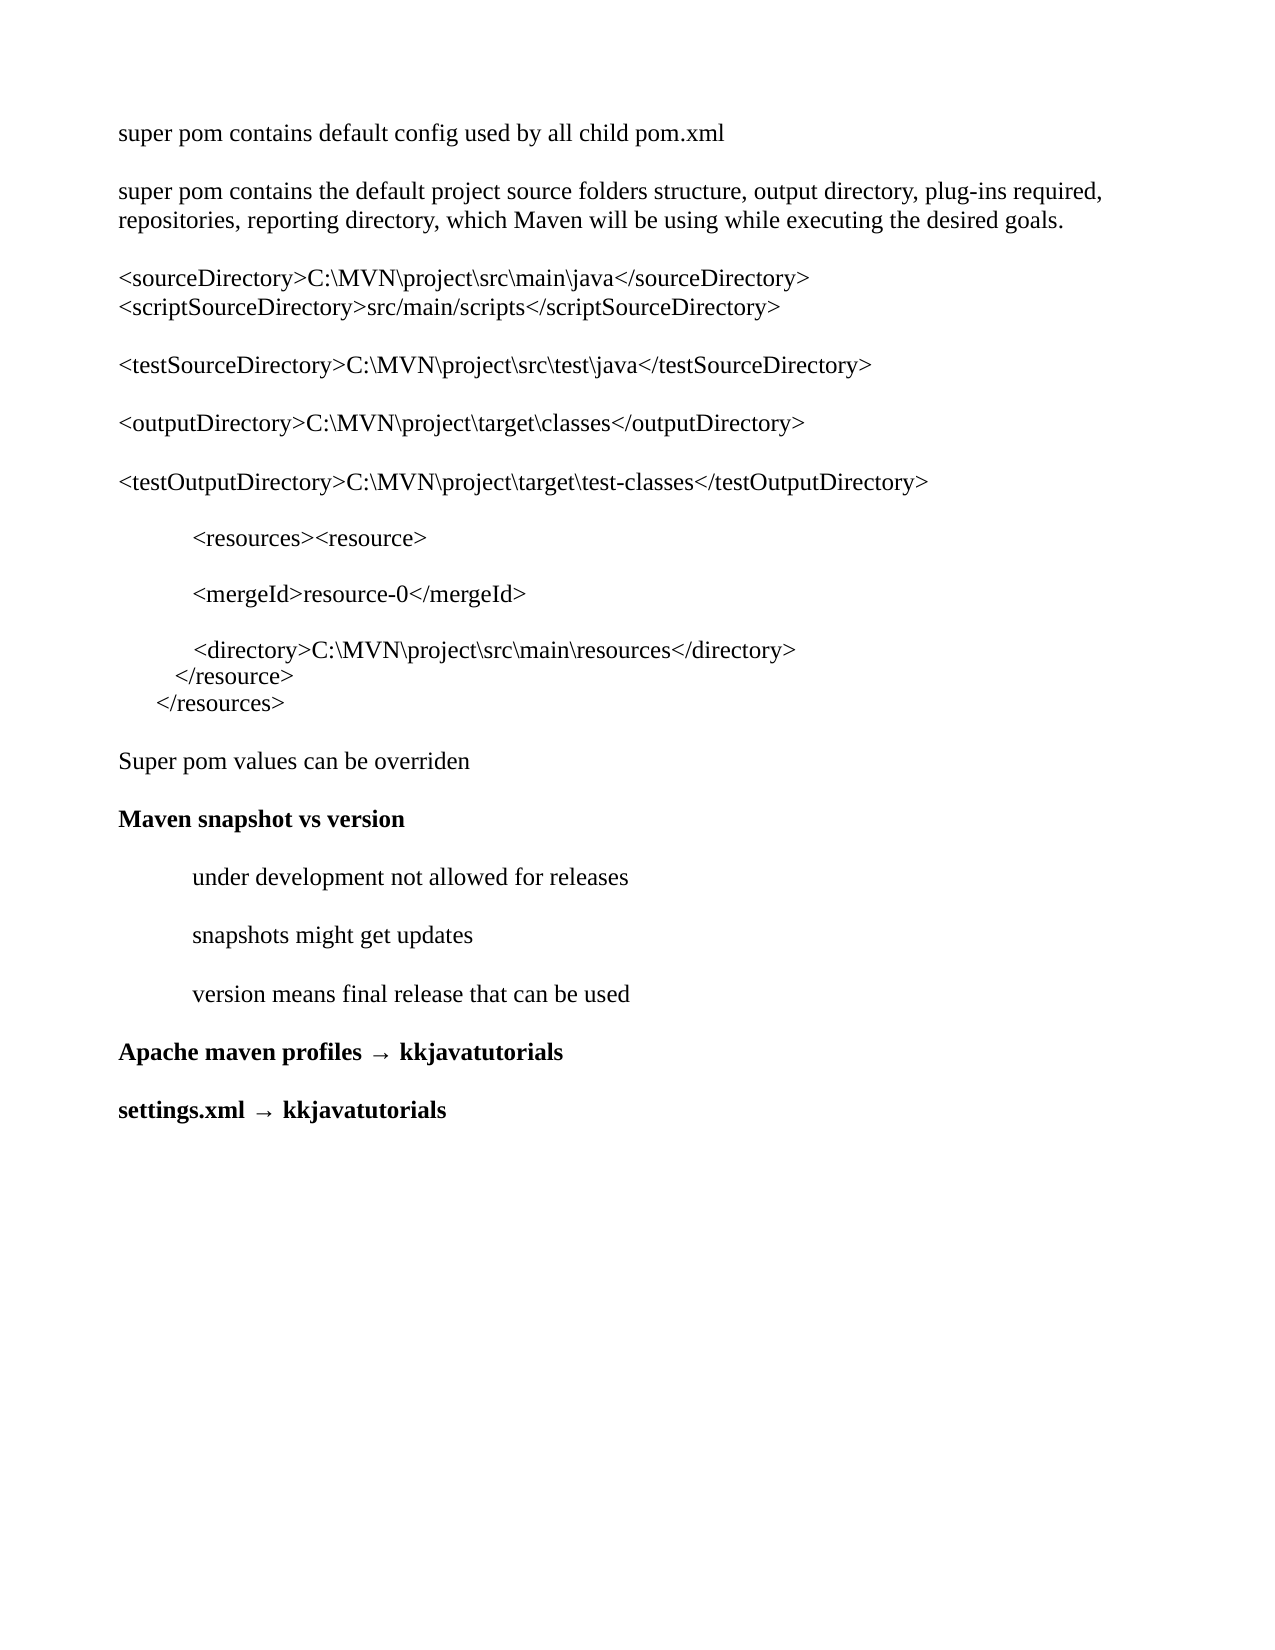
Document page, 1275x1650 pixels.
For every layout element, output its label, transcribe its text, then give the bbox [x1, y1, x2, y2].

text settings.xml → kkjavatutorials [118, 1095, 1157, 1124]
text </resources> [118, 690, 1157, 716]
text Super pom values can be overriden [118, 746, 1157, 774]
text <testOutputDirectory>C:\MVN\project\target\test-classes</testOutputDirectory> [118, 467, 1157, 496]
text <outputDirectory>C:\MVN\project\target\classes</outputDirectory> [118, 408, 1157, 437]
text </resource> [118, 663, 1157, 690]
text <resources><resource> [118, 525, 1157, 551]
text Apache maven profiles → kkjavatutorials [118, 1037, 1157, 1066]
text <testSourceDirectory>C:\MVN\project\src\test\java</testSourceDirectory> [118, 350, 1157, 379]
text snapshots might get updates [118, 920, 1157, 949]
text Maven snapshot vs version [118, 804, 1157, 833]
text <sourceDirectory>C:\MVN\project\src\main\java</sourceDirectory> <scriptSourceDirectory>src/main/scripts</scriptSourceDirectory> [118, 263, 1157, 321]
text super pom contains default config used by all child pom.xml [118, 118, 1157, 147]
text super pom contains the default project source folders structure, output directory, plug-ins required, repositories, reporting directory, which Maven will be using while executing the desired goals. [118, 176, 1157, 234]
text <mergeId>resource-0</mergeId> [118, 581, 1157, 607]
text <directory>C:\MVN\project\src\main\resources</directory> [118, 637, 1157, 663]
text version means final release that can be used [118, 979, 1157, 1007]
text under development not allowed for releases [118, 862, 1157, 891]
